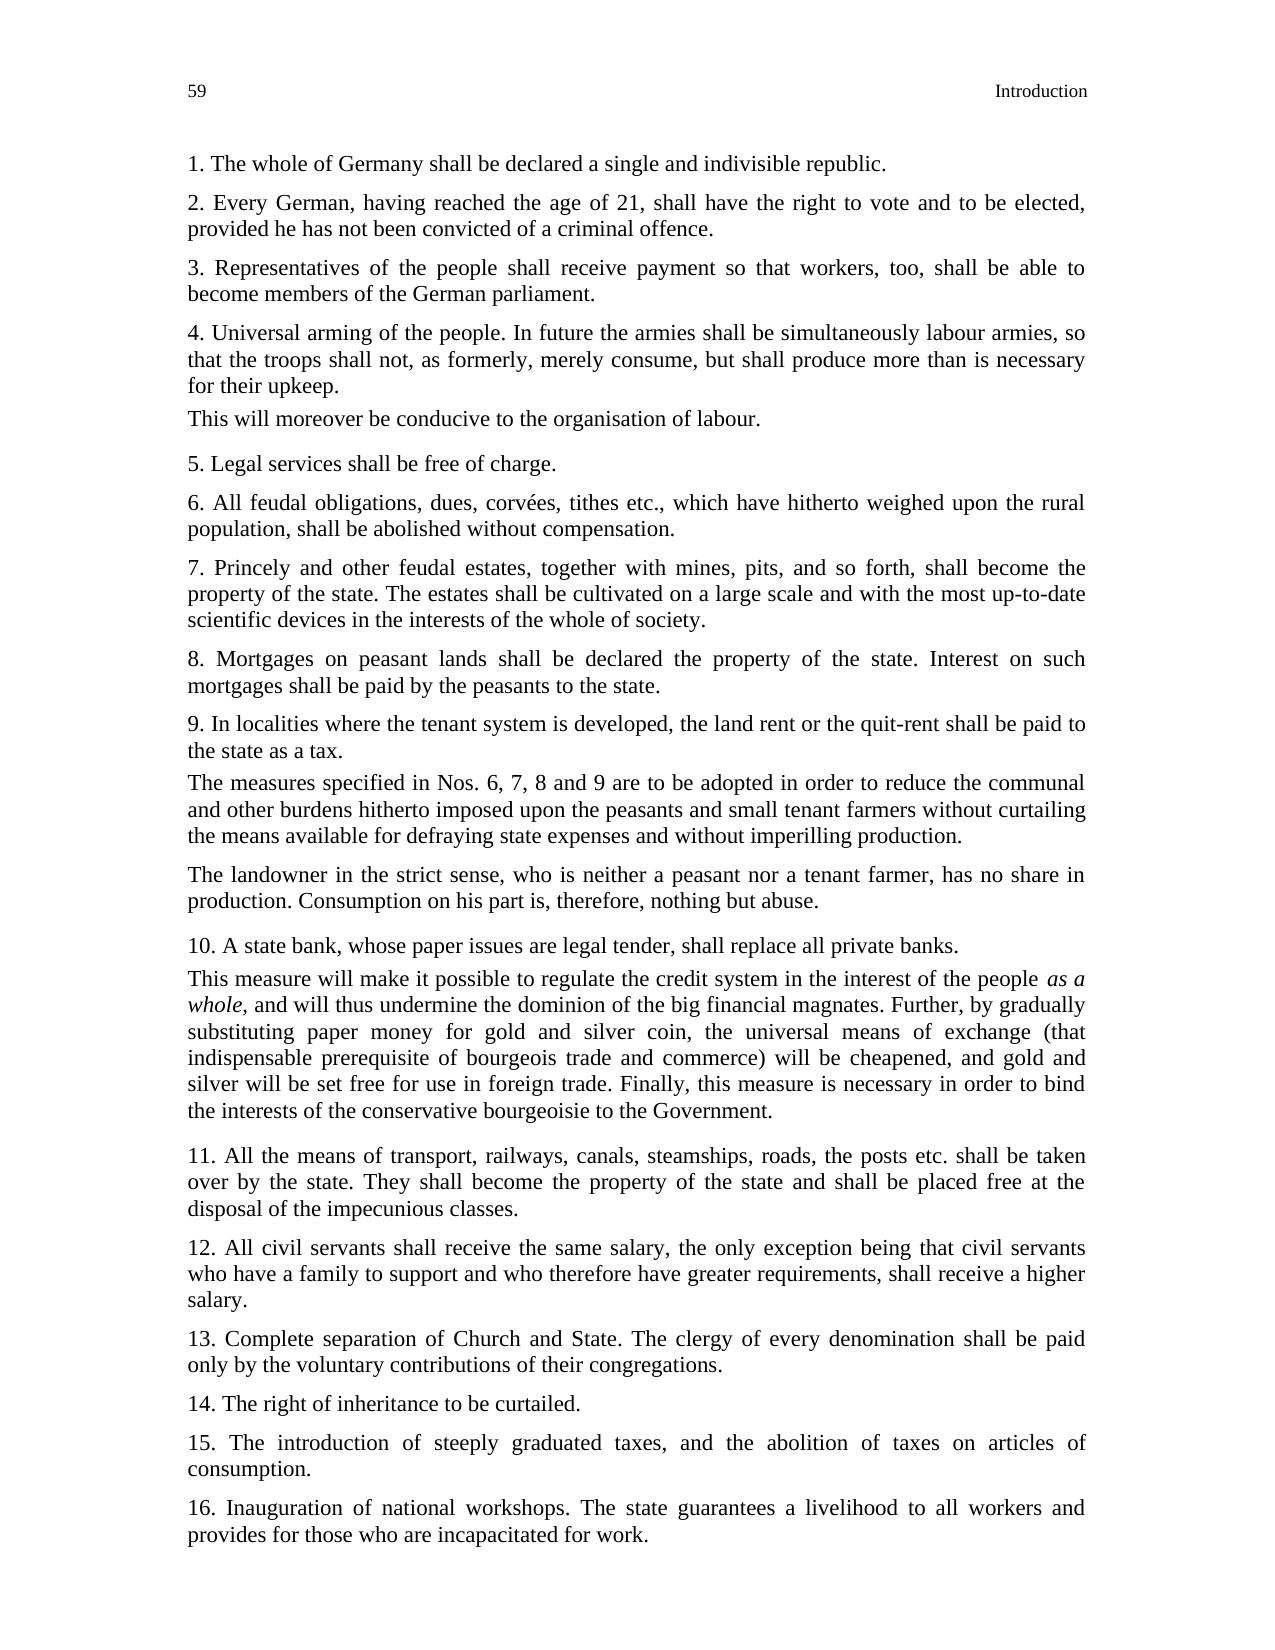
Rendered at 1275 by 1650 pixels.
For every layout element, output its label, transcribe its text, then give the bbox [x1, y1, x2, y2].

text The landowner in the strict sense, who is neither a peasant nor a tenant farmer, has no share in production. Consumption on his part is, therefore, nothing but abuse. [187, 861, 1087, 914]
text 15. The introduction of steeply graduated taxes, and the abolition of taxes on articles of consumption. [187, 1429, 1087, 1482]
text 13. Complete separation of Church and State. The clergy of every denomination shall be paid only by the voluntary contributions of their congregations. [187, 1325, 1087, 1378]
text 16. Inauguration of national workshops. The state guarantees a livelihood to all workers and provides for those who are incapacitated for work. [187, 1494, 1087, 1547]
text 11. All the means of transport, railways, canals, steamships, roads, the posts etc. shall be taken over by the state. They shall become the property of the state and shall be placed free at the disposal of the impecunious classes. [187, 1142, 1087, 1221]
text 10. A state bank, whose paper issues are legal tender, shall replace all private banks. [187, 932, 1087, 959]
text 12. All civil servants shall receive the same salary, the only exception being that civil servants who have a family to support and who therefore have greater requirements, shall receive a higher salary. [187, 1233, 1087, 1313]
text 2. Every German, having reached the age of 21, shall have the right to vote and to be elected, provided he has not been convicted of a criminal offence. [187, 189, 1087, 242]
text 8. Mortgages on peasant lands shall be declared the property of the state. Interest on such mortgages shall be paid by the peasants to the state. [187, 645, 1087, 698]
text 6. All feudal obligations, dues, corvées, tithes etc., which have hitherto weighed upon the rural population, shall be abolished without compensation. [187, 488, 1087, 541]
text 7. Princely and other feudal estates, together with mines, pits, and so forth, shall become the property of the state. The estates shall be cultivated on a large scale and with the most up-to-date scientific devices in the interests of the whole of society. [187, 554, 1087, 633]
text The measures specified in Nos. 6, 7, 8 and 9 are to be adopted in order to reduce the communal and other burdens hitherto imposed upon the peasants and small tenant farmers without curtailing the means available for defraying state expenses and without imperilling production. [187, 769, 1087, 848]
text 14. The right of inheritance to be curtailed. [187, 1390, 1087, 1417]
text 4. Universal arming of the people. In future the armies shall be simultaneously labour armies, so that the troops shall not, as formerly, merely consume, but shall produce more than is necessary for their upkeep. [187, 319, 1087, 398]
text 1. The whole of Germany shall be declared a single and indivisible republic. [187, 150, 1087, 176]
text This measure will make it possible to regulate the credit system in the interest of the people as a whole, and will thus undermine the dominion of the big financial magnates. Further, by gradually substituting paper money for gold and silver coin, the universal means of exchange (that indispensable prerequisite of bourgeois trade and commerce) will be cheapened, and gold and silver will be set free for use in foreign trade. Finally, this measure is necessary in order to bind the interests of the conservative bourgeoisie to the Government. [187, 965, 1087, 1123]
text 9. In localities where the tenant system is developed, the land rent or the quit-rent shall be paid to the state as a tax. [187, 711, 1087, 763]
text 3. Representatives of the people shall receive payment so that workers, too, shall be able to become members of the German parliament. [187, 254, 1087, 307]
text This will moreover be conducive to the organisation of labour. [187, 404, 1087, 431]
text 5. Legal services shall be free of charge. [187, 450, 1087, 476]
